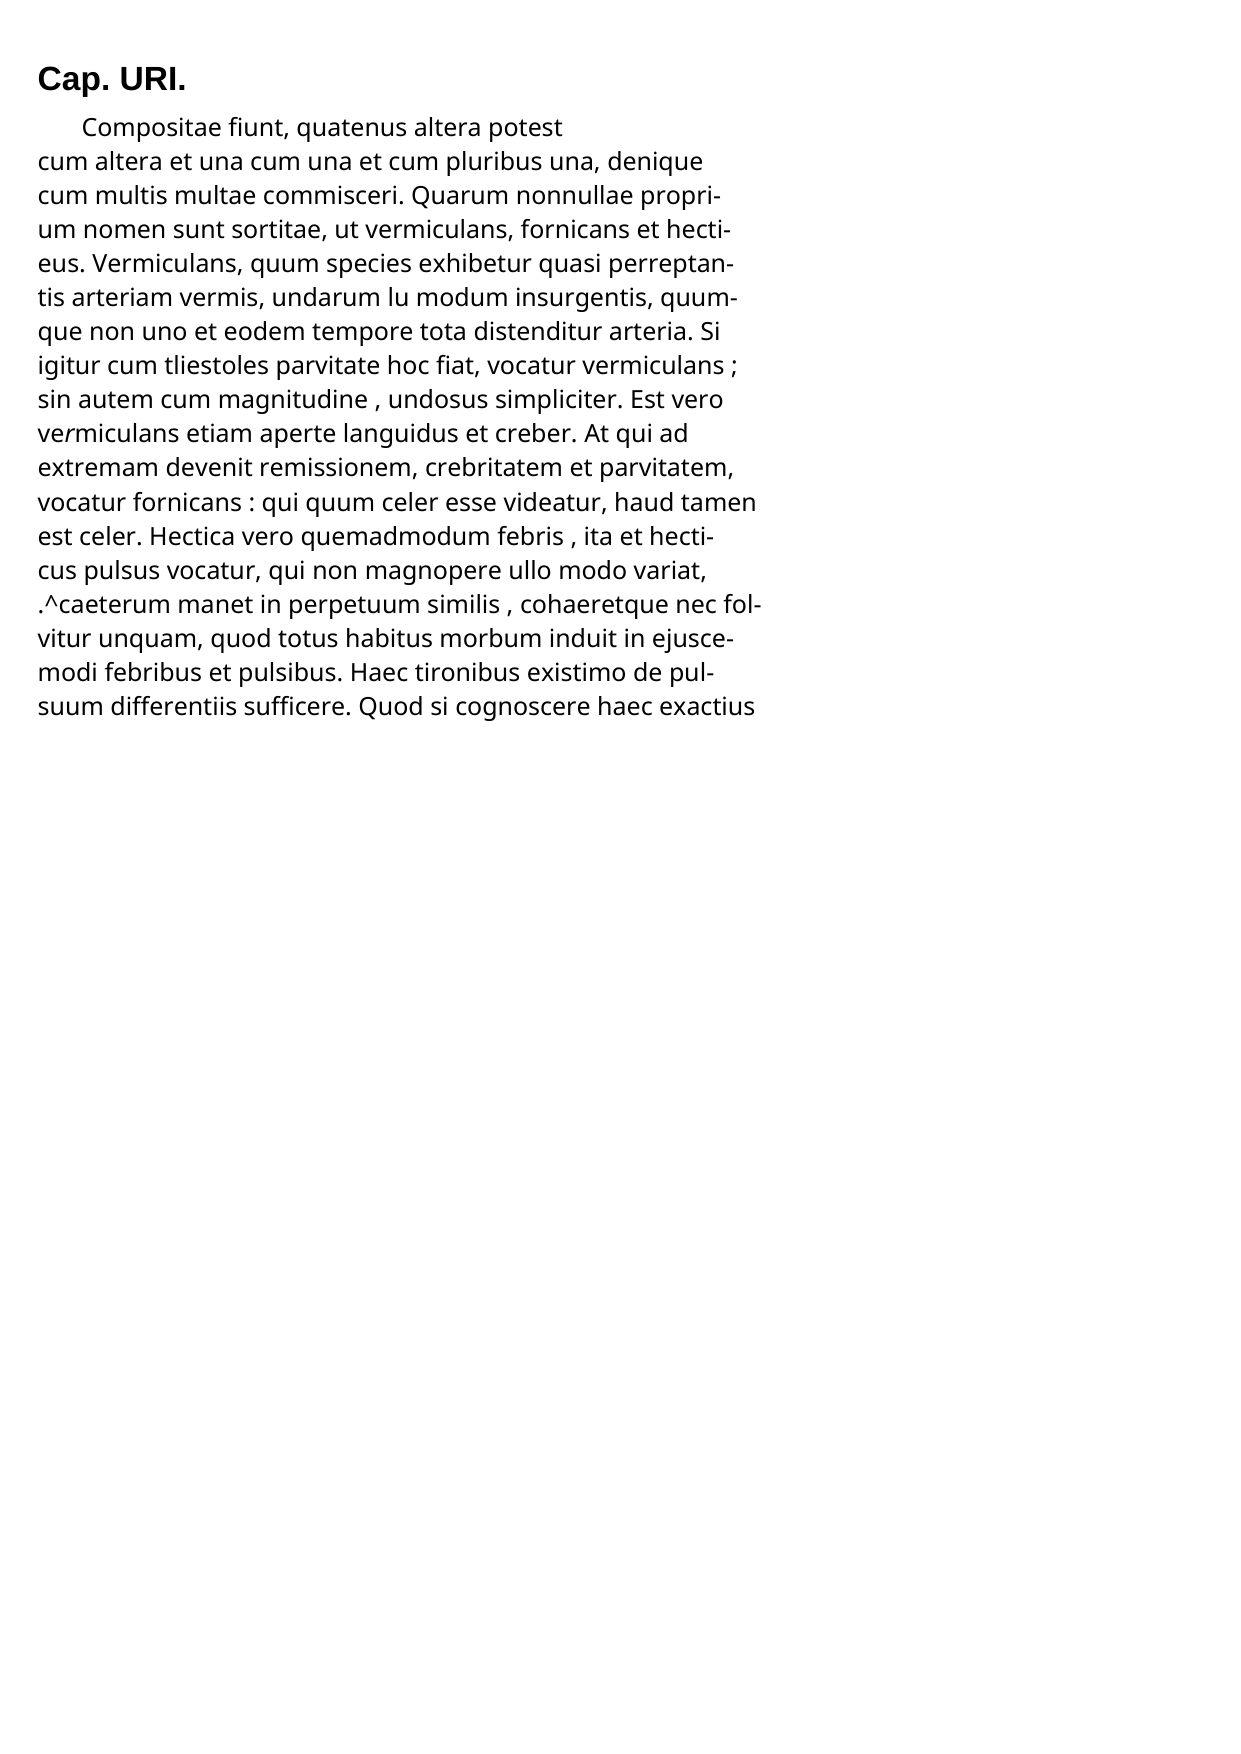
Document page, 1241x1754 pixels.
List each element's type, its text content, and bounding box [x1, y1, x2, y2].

text Compositae fiunt, quatenus altera potest cum altera et una cum una et cum pluribus una, denique cum multis multae commisceri. Quarum nonnullae propri- um nomen sunt sortitae, ut vermiculans, fornicans et hecti- eus. Vermiculans, quum species exhibetur quasi perreptan- tis arteriam vermis, undarum lu modum insurgentis, quum- que non uno et eodem tempore tota distenditur arteria. Si igitur cum tliestoles parvitate hoc fiat, vocatur vermiculans ; sin autem cum magnitudine , undosus simpliciter. Est vero vermiculans etiam aperte languidus et creber. At qui ad extremam devenit remissionem, crebritatem et parvitatem, vocatur fornicans : qui quum celer esse videatur, haud tamen est celer. Hectica vero quemadmodum febris , ita et hecti- cus pulsus vocatur, qui non magnopere ullo modo variat, .^caeterum manet in perpetuum similis , cohaeretque nec fol- vitur unquam, quod totus habitus morbum induit in ejusce- modi febribus et pulsibus. Haec tironibus existimo de pul- suum differentiis sufficere. Quod si cognoscere haec exactius [37, 109, 1203, 723]
subtitle Cap. URI. [37, 58, 1203, 97]
